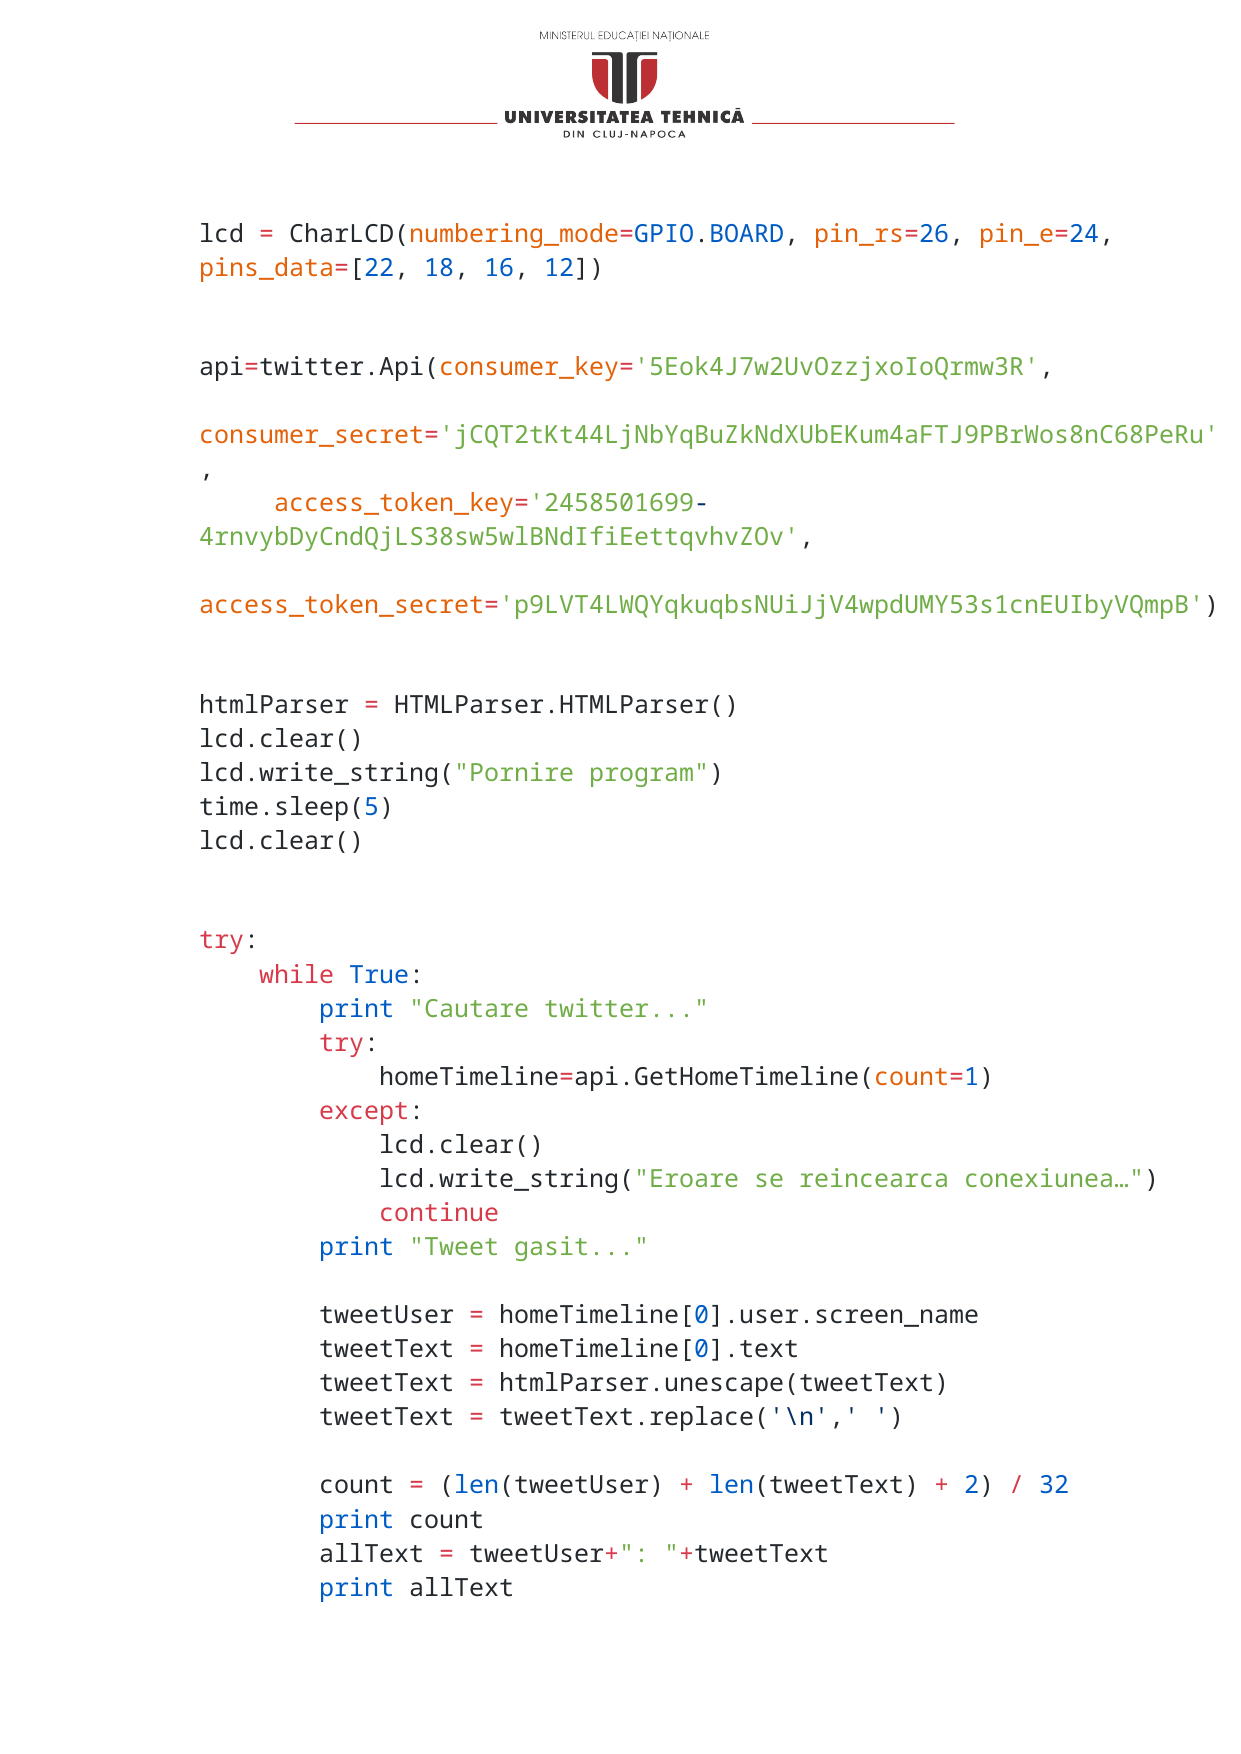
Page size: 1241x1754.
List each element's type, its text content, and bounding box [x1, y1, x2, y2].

table_cell api=twitter.Api(consumer_key='5Eok4J7w2UvOzzjxoIoQrmw3R', [183, 349, 1238, 383]
table_cell except: [183, 1093, 1238, 1127]
table_cell [150, 1059, 183, 1092]
table_cell try: [183, 922, 1238, 956]
table_cell [150, 857, 183, 922]
table_cell [183, 621, 1238, 687]
table_cell lcd = CharLCD(numbering_mode=GPIO.BOARD, pin_rs=26, pin_e=24, pins_data=[22, 18, 16, 12]) [183, 215, 1238, 283]
table_cell count = (len(tweetUser) + len(tweetText) + 2) / 32 [183, 1467, 1238, 1501]
table_cell [150, 1433, 183, 1467]
table_cell [150, 721, 183, 755]
table_cell access_token_key='2458501699-4rnvybDyCndQjLS38sw5wlBNdIfiEettqvhvZOv', [183, 485, 1238, 553]
table_cell [150, 956, 183, 990]
table_cell [183, 857, 1238, 922]
table_cell tweetText = tweetText.replace('\n',' ') [183, 1399, 1238, 1433]
table_cell [150, 553, 183, 621]
table_cell [183, 1433, 1238, 1467]
table_cell [150, 1263, 183, 1297]
table_cell htmlParser = HTMLParser.HTMLParser() [183, 687, 1238, 721]
table_cell [150, 1093, 183, 1127]
table_cell [150, 1365, 183, 1399]
table_cell try: [183, 1024, 1238, 1058]
table_cell [150, 1331, 183, 1365]
table_cell [150, 1501, 183, 1535]
table_cell [150, 215, 183, 283]
table_cell lcd.write_string("Eroare se reincearca conexiunea…") [183, 1161, 1238, 1195]
table_cell [150, 284, 183, 349]
table_cell [150, 687, 183, 721]
table_cell allText = tweetUser+": "+tweetText [183, 1535, 1238, 1569]
table_cell [183, 284, 1238, 349]
table_cell homeTimeline=api.GetHomeTimeline(count=1) [183, 1059, 1238, 1092]
table_cell [183, 1263, 1238, 1297]
table_cell [150, 1467, 183, 1501]
table_cell [150, 1024, 183, 1058]
table_cell lcd.clear() [183, 823, 1238, 857]
table_cell tweetUser = homeTimeline[0].user.screen_name [183, 1297, 1238, 1331]
table_cell consumer_secret='jCQT2tKt44LjNbYqBuZkNdXUbEKum4aFTJ9PBrWos8nC68PeRu', [183, 383, 1238, 485]
table_cell [150, 383, 183, 485]
table_cell [150, 1161, 183, 1195]
table_cell time.sleep(5) [183, 789, 1238, 823]
table_cell lcd.clear() [183, 721, 1238, 755]
table_cell lcd.write_string("Pornire program") [183, 755, 1238, 789]
table_cell [150, 990, 183, 1024]
table_cell [150, 1297, 183, 1331]
table_cell print count [183, 1501, 1238, 1535]
table_cell print "Tweet gasit..." [183, 1229, 1238, 1263]
table_cell [150, 1195, 183, 1229]
table_cell [150, 922, 183, 956]
table_cell [150, 485, 183, 553]
table_cell [150, 150, 183, 215]
table_cell while True: [183, 956, 1238, 990]
table_cell print allText [183, 1569, 1238, 1603]
table_cell tweetText = homeTimeline[0].text [183, 1331, 1238, 1365]
table_cell [150, 1569, 183, 1603]
table_cell [150, 1127, 183, 1161]
table_cell [150, 349, 183, 383]
table_cell [150, 1229, 183, 1263]
table_cell [150, 1399, 183, 1433]
table_cell [150, 621, 183, 687]
table_cell tweetText = htmlParser.unescape(tweetText) [183, 1365, 1238, 1399]
table_cell continue [183, 1195, 1238, 1229]
table_cell [150, 823, 183, 857]
table_cell [150, 1535, 183, 1569]
table_cell print "Cautare twitter..." [183, 990, 1238, 1024]
table_cell [183, 150, 1238, 215]
table_cell access_token_secret='p9LVT4LWQYqkuqbsNUiJjV4wpdUMY53s1cnEUIbyVQmpB') [183, 553, 1238, 621]
table_cell [150, 789, 183, 823]
table_cell lcd.clear() [183, 1127, 1238, 1161]
table_cell [150, 755, 183, 789]
